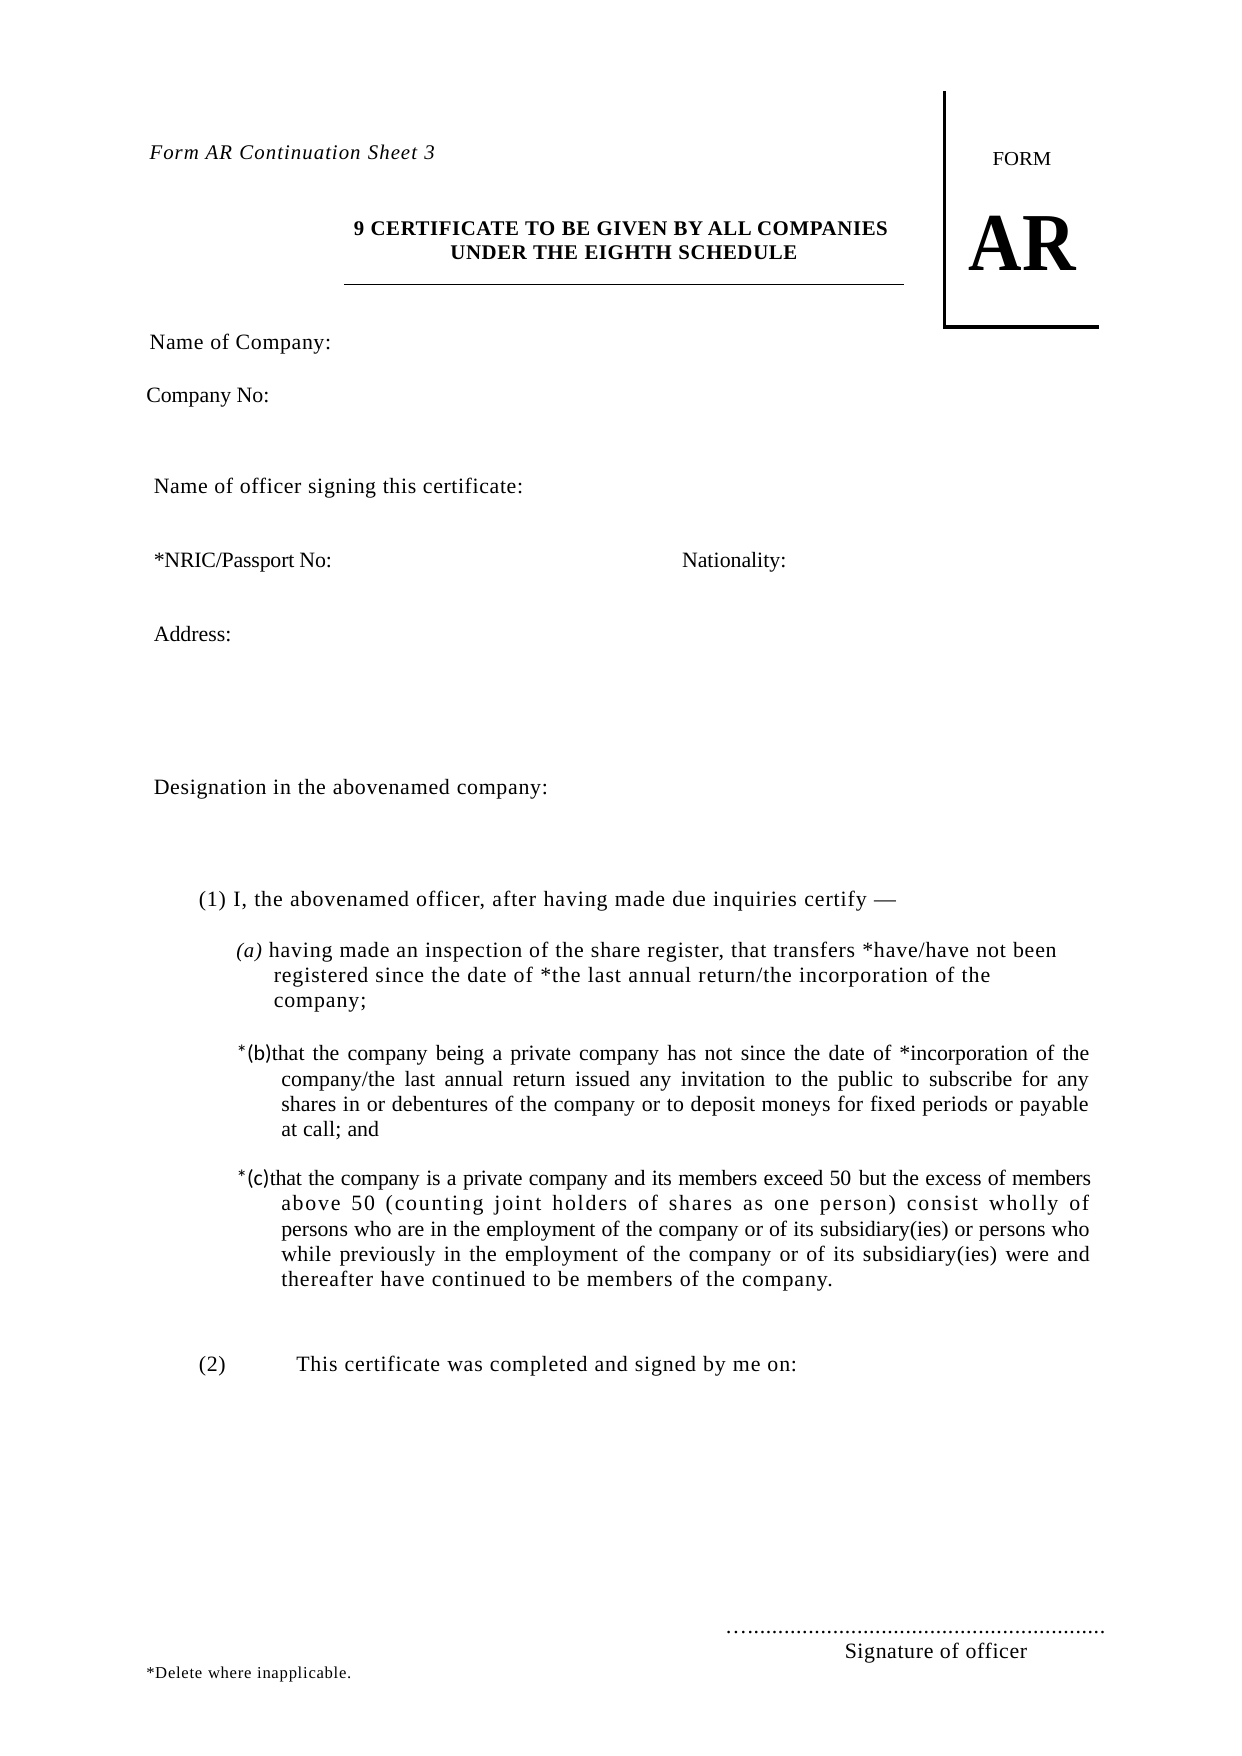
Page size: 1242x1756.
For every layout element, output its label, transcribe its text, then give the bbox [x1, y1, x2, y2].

table_cell 9 CERTIFICATE TO BE GIVEN BY ALL COMPANIES UNDER THE EIGHTH SCHEDULE [344, 196, 904, 283]
list that the company is a private company and its members exceed 50 but the excess of members above 50 (counting joint holders of shares as one person) consist wholly of persons who are in the employment of the company or of its subsidiary(ies) or persons who while previously in the employment of the company or of its subsidiary(ies) were and thereafter have continued to be members of the company. [236, 1164, 1091, 1291]
text *NRIC/Passport No: Nationality: [153, 547, 1106, 573]
list This certificate was completed and signed by me on: [198, 1351, 1106, 1376]
table_header [904, 91, 943, 196]
text Signature of officer [146, 1638, 1106, 1663]
text *Delete where inapplicable. [146, 1663, 1106, 1682]
table_cell Name of Company: Company No: [146, 325, 344, 428]
table_cell [344, 285, 904, 325]
text (1) I, the abovenamed officer, after having made due inquiries certify — [198, 886, 1106, 911]
text Designation in the abovenamed company: [153, 774, 1106, 799]
table_cell [146, 196, 344, 283]
text Name of officer signing this certificate: [153, 473, 1106, 499]
list …........................................................... [183, 1613, 1106, 1638]
table_cell AR [946, 196, 1099, 283]
text Address: [153, 621, 1106, 647]
table_header FORM [946, 91, 1099, 196]
list that the company being a private company has not since the date of *incorporation of the company/the last annual return issued any invitation to the public to subscribe for any shares in or debentures of the company or to deposit moneys for fixed periods or payable at call; and [236, 1039, 1091, 1141]
table_cell [904, 284, 943, 325]
table_cell [904, 196, 943, 283]
text (a) having made an inspection of the share register, that transfers *have/have not been registered since the date of *the last annual return/the incorporation of the company; [236, 937, 1091, 1013]
table_header Form AR Continuation Sheet 3 [146, 91, 904, 196]
table_cell [946, 284, 1099, 325]
table_cell <o.name> <o.uen> [344, 325, 904, 428]
table_cell [945, 329, 1099, 428]
table_cell [146, 284, 344, 325]
table_cell [904, 325, 944, 428]
